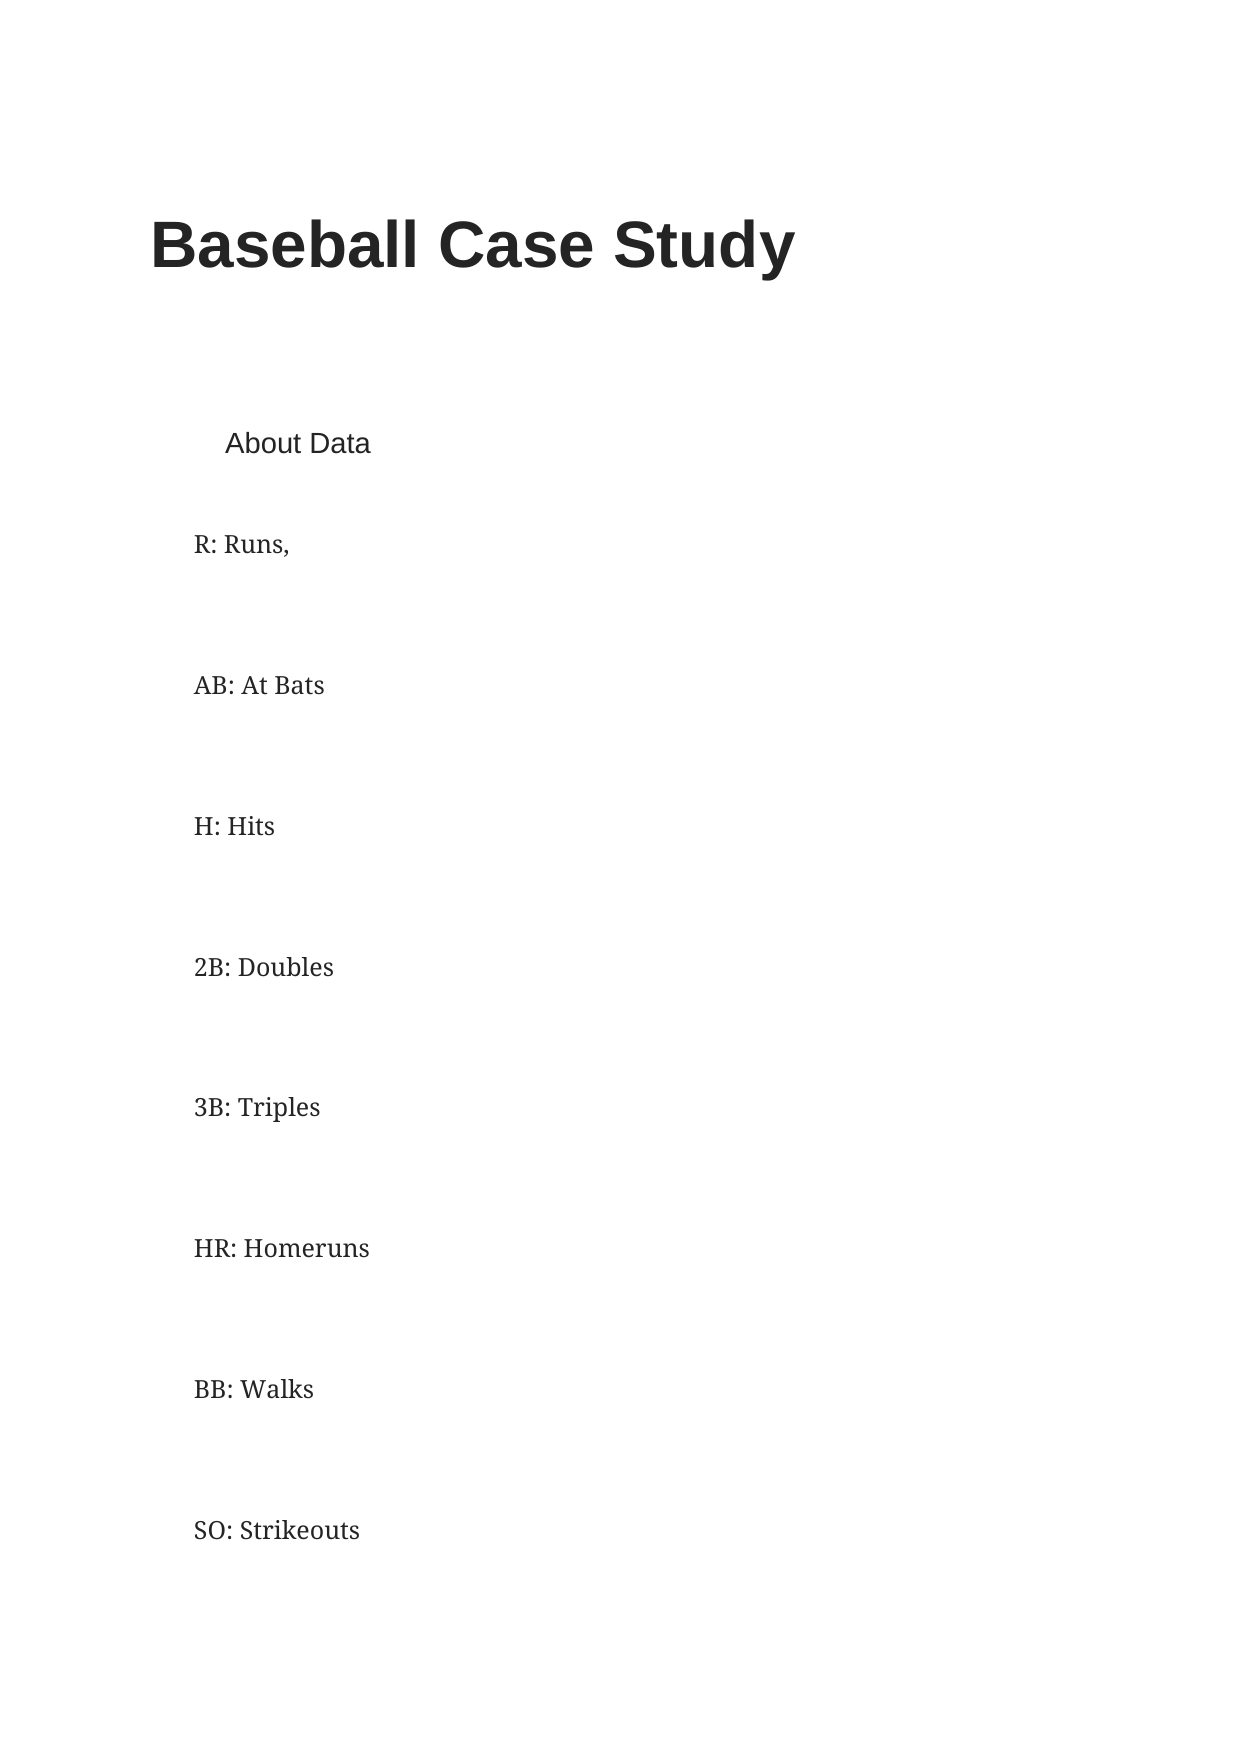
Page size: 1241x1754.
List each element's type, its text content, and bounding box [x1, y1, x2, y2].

text H: Hits [194, 808, 1240, 842]
text 2B: Doubles [194, 949, 1240, 983]
text HR: Homeruns [194, 1231, 1240, 1265]
text R: Runs, [194, 527, 1240, 561]
subtitle Baseball Case Study [150, 206, 1240, 282]
text BB: Walks [194, 1372, 1240, 1406]
text SO: Strikeouts [194, 1513, 1240, 1547]
text 3B: Triples [194, 1090, 1240, 1124]
text AB: At Bats [194, 668, 1240, 702]
subtitle About Data [225, 428, 1240, 460]
